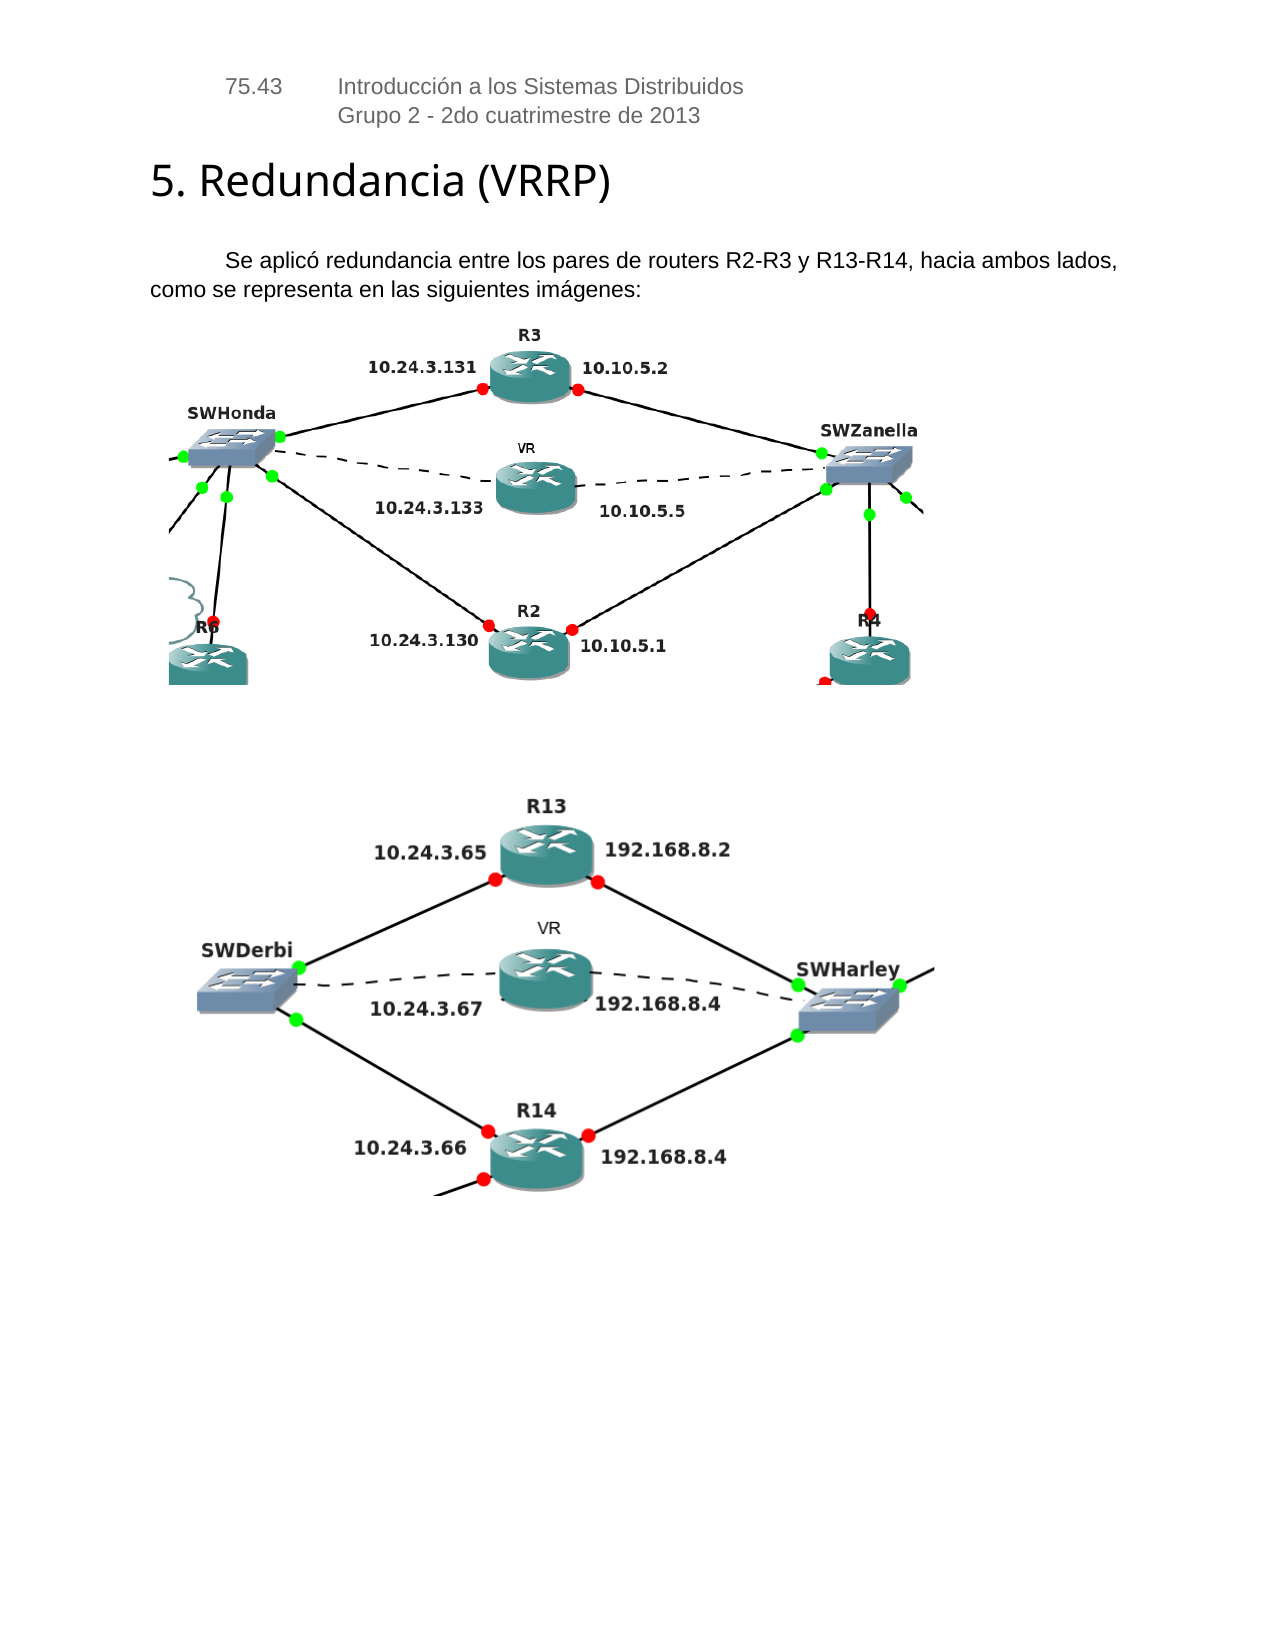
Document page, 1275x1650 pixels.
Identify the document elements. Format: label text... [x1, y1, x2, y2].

picture [168, 784, 935, 1196]
text Se aplicó redundancia entre los pares de routers R2-R3 y R13-R14, hacia ambos lados, como se representa en las siguientes imágenes: [150, 248, 1125, 303]
picture [168, 325, 924, 685]
title 5. Redundancia (VRRP) [150, 150, 1125, 209]
